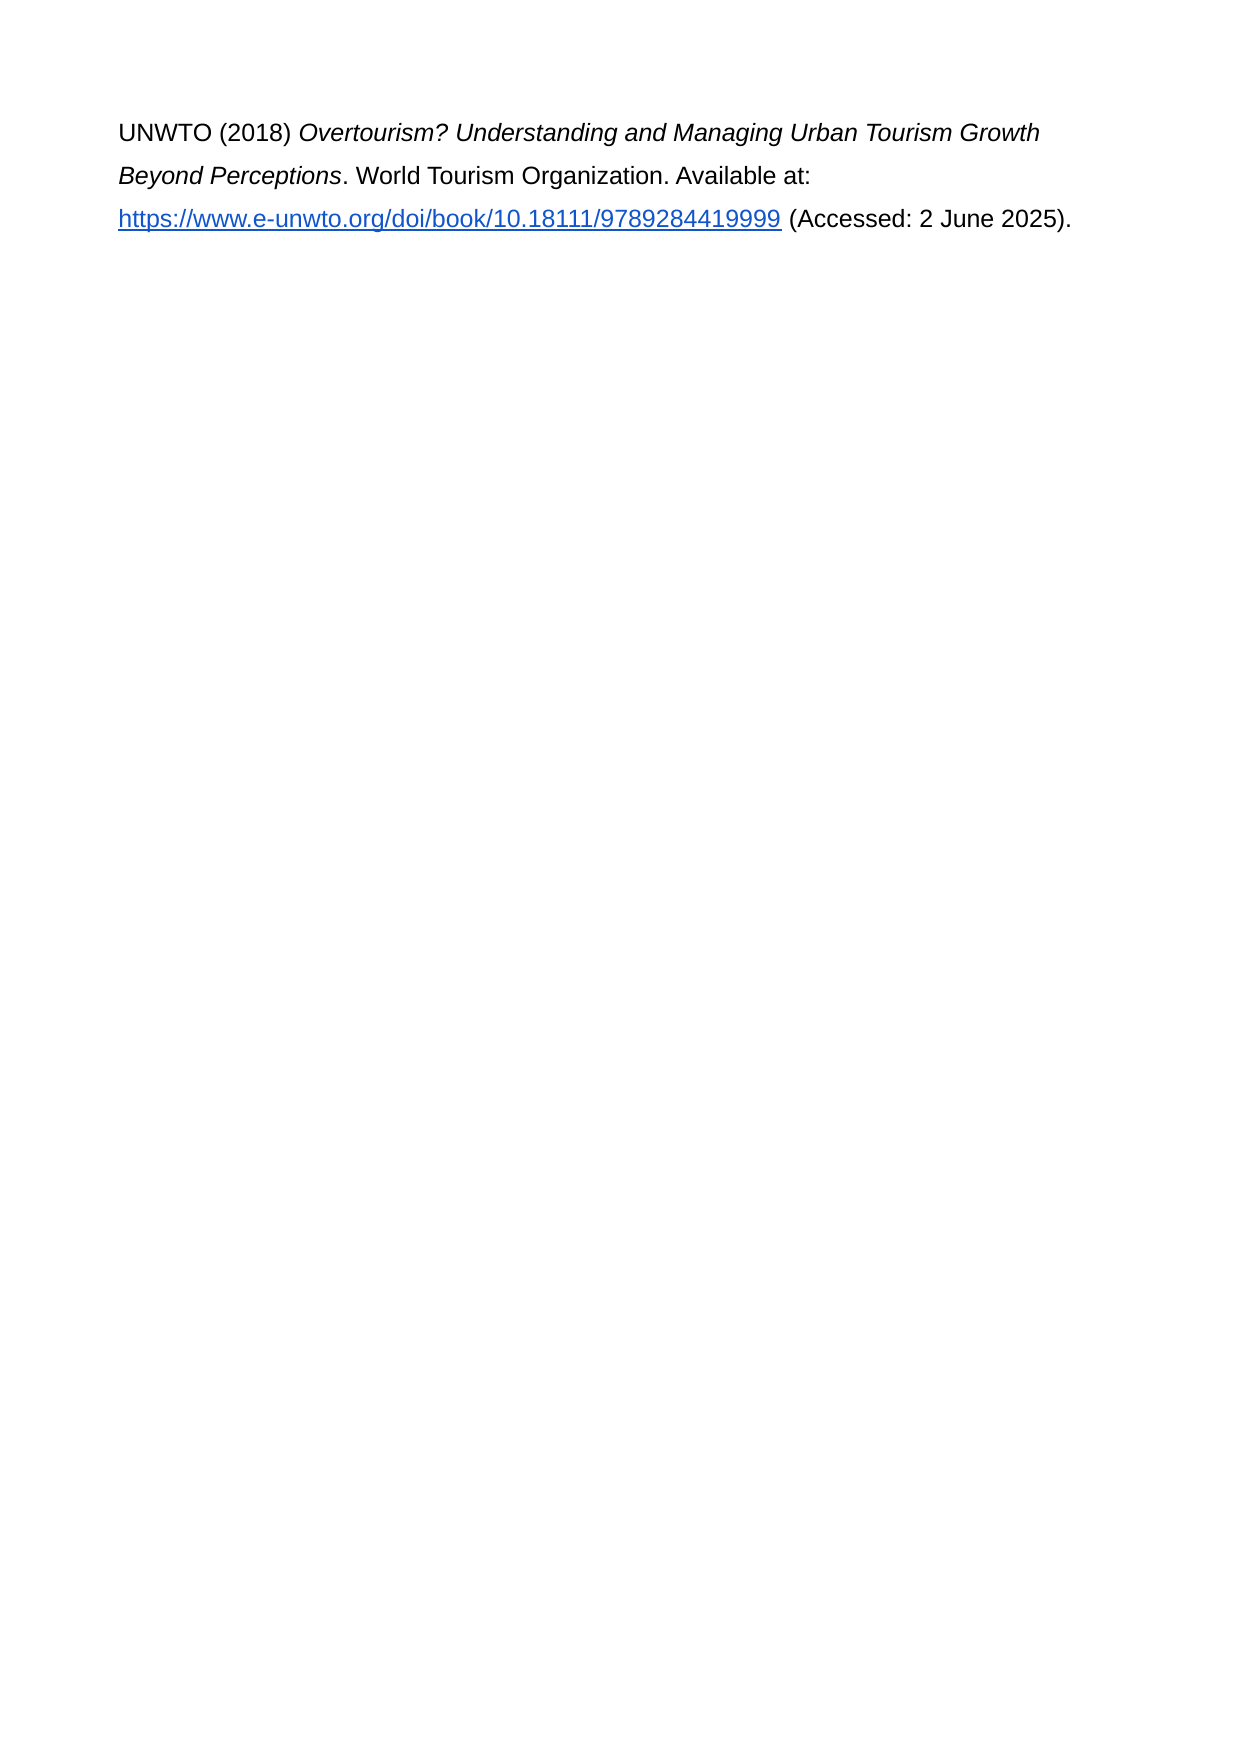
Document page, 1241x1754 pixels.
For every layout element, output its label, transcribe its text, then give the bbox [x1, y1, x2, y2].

text UNWTO (2018) Overtourism? Understanding and Managing Urban Tourism Growth Beyond Perceptions. World Tourism Organization. Available at: https://www.e-unwto.org/doi/book/10.18111/9789284419999 (Accessed: 2 June 2025). [118, 118, 1122, 233]
